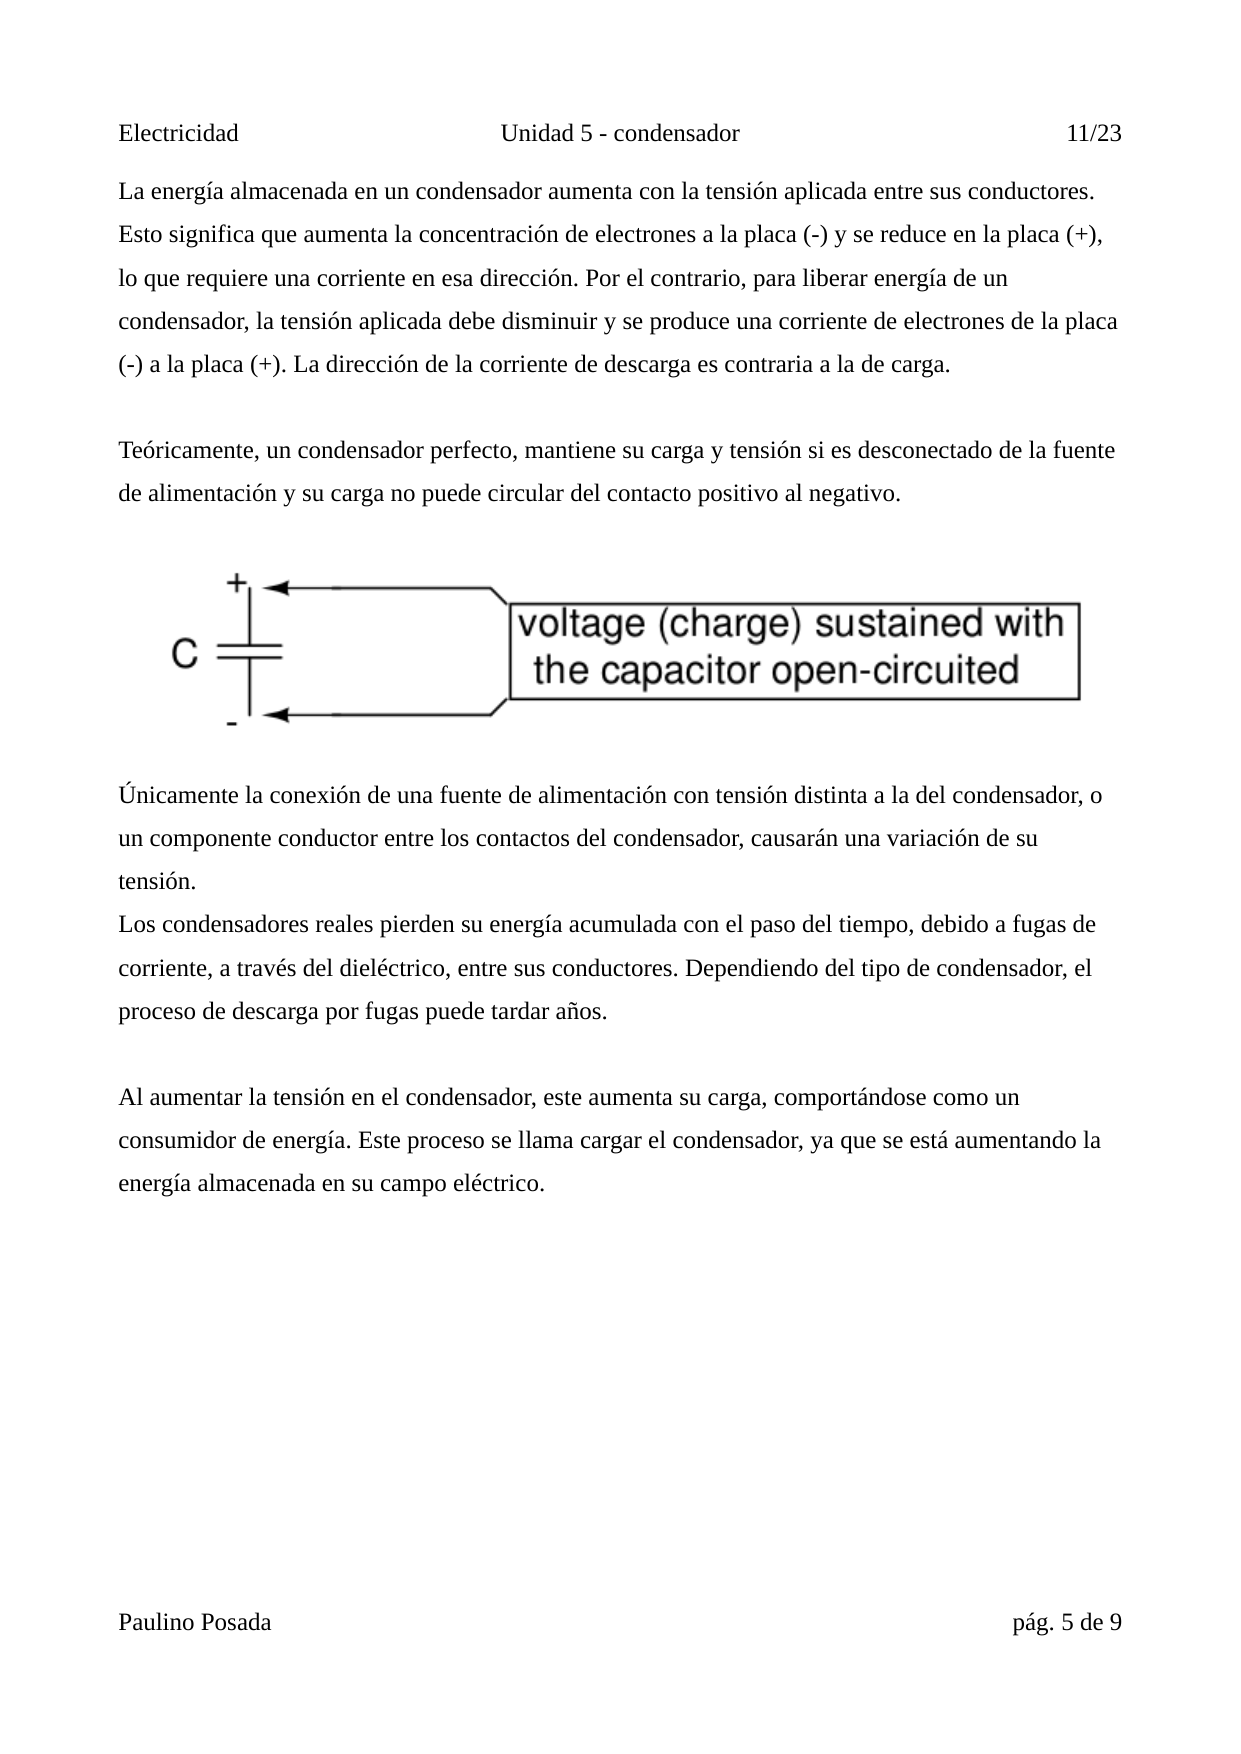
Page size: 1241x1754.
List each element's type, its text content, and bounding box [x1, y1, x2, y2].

text Únicamente la conexión de una fuente de alimentación con tensión distinta a la del condensador, o un componente conductor entre los contactos del condensador, causarán una variación de su tensión. [118, 780, 1122, 895]
text lo que requiere una corriente en esa dirección. Por el contrario, para liberar energía de un condensador, la tensión aplicada debe disminuir y se produce una corriente de electrones de la placa (-) a la placa (+). La dirección de la corriente de descarga es contraria a la de carga. [118, 263, 1122, 378]
text Los condensadores reales pierden su energía acumulada con el paso del tiempo, debido a fugas de corriente, a través del dieléctrico, entre sus conductores. Dependiendo del tipo de condensador, el proceso de descarga por fugas puede tardar años. [118, 909, 1122, 1024]
text La energía almacenada en un condensador aumenta con la tensión aplicada entre sus conductores. Esto significa que aumenta la concentración de electrones a la placa (-) y se reduce en la placa (+), [118, 176, 1122, 248]
text Teóricamente, un condensador perfecto, mantiene su carga y tensión si es desconectado de la fuente de alimentación y su carga no puede circular del contacto positivo al negativo. [118, 435, 1122, 507]
text Al aumentar la tensión en el condensador, este aumenta su carga, comportándose como un consumidor de energía. Este proceso se llama cargar el condensador, ya que se está aumentando la energía almacenada en su campo eléctrico. [118, 1082, 1122, 1197]
picture [149, 564, 1092, 732]
